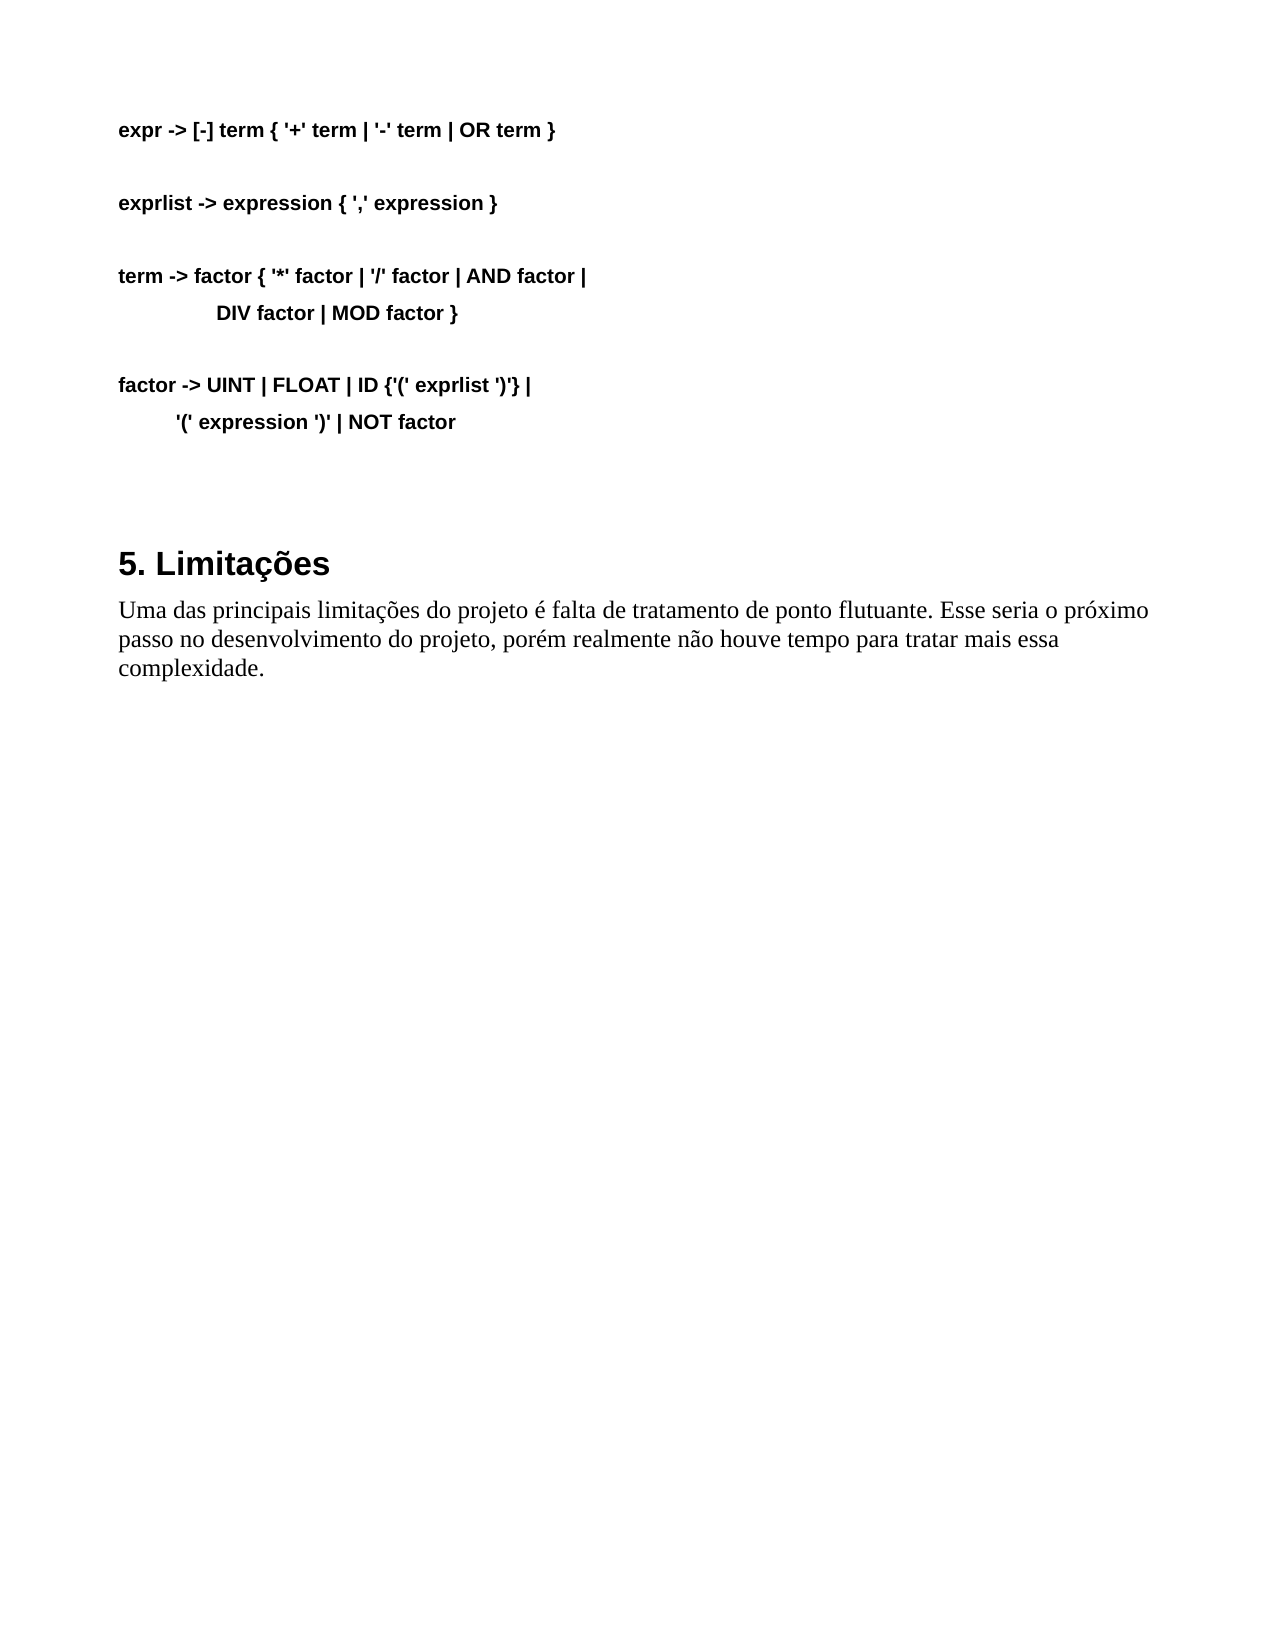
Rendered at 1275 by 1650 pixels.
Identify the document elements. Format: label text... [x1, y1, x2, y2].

text '(' expression ')' | NOT factor [118, 410, 1157, 434]
text expr -> [-] term { '+' term | '-' term | OR term } [118, 118, 1157, 142]
text term -> factor { '*' factor | '/' factor | AND factor | [118, 264, 1157, 288]
text exprlist -> expression { ',' expression } [118, 191, 1157, 215]
text Uma das principais limitações do projeto é falta de tratamento de ponto flutuante. Esse seria o próximo passo no desenvolvimento do projeto, porém realmente não houve tempo para tratar mais essa complexidade. [118, 595, 1157, 682]
text factor -> UINT | FLOAT | ID {'(' exprlist ')'} | [118, 373, 1157, 397]
text DIV factor | MOD factor } [118, 300, 1157, 324]
subtitle 5. Limitações [118, 544, 1157, 583]
